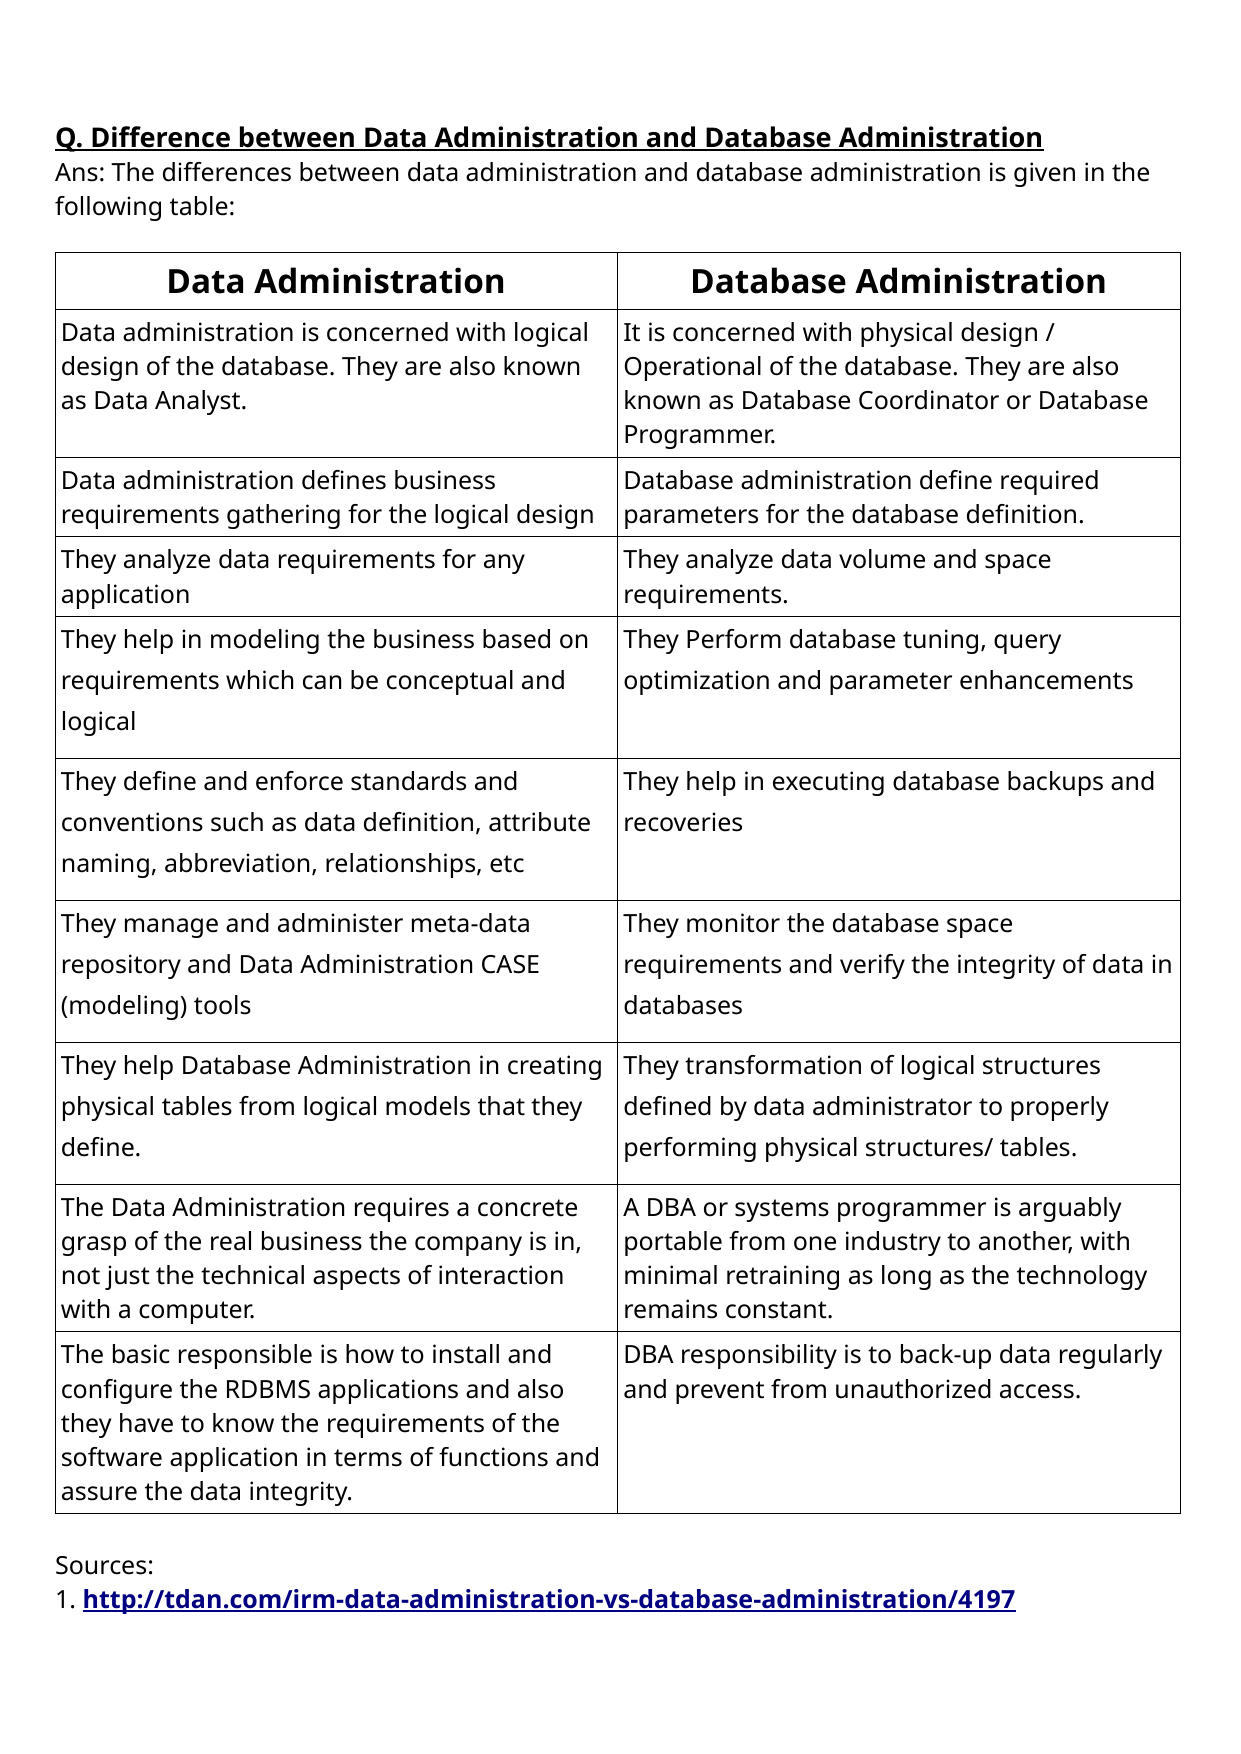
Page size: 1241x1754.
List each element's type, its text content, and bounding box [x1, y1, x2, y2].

table_cell They help Database Administration in creating physical tables from logical models that they define. [56, 1043, 617, 1183]
table_cell They transformation of logical structures defined by data administrator to properly performing physical structures/ tables. [618, 1043, 1180, 1183]
table_cell They help in executing database backups and recoveries [618, 759, 1180, 900]
text Q. Difference between Data Administration and Database Administration [55, 118, 1180, 155]
table_cell The Data Administration requires a concrete grasp of the real business the company is in, not just the technical aspects of interaction with a computer. [56, 1185, 617, 1331]
table_cell Data administration defines business requirements gathering for the logical design [56, 458, 617, 536]
table_cell Data administration is concerned with logical design of the database. They are also known as Data Analyst. [56, 310, 617, 457]
table_cell They analyze data requirements for any application [56, 537, 617, 616]
table_cell They help in modeling the business based on requirements which can be conceptual and logical [56, 617, 617, 758]
table_cell They Perform database tuning, query optimization and parameter enhancements [618, 617, 1180, 758]
text Ans: The differences between data administration and database administration is given in the following table: [55, 155, 1180, 223]
table_cell They define and enforce standards and conventions such as data definition, attribute naming, abbreviation, relationships, etc [56, 759, 617, 900]
text Sources: [55, 1547, 1180, 1581]
table_cell They monitor the database space requirements and verify the integrity of data in databases [618, 901, 1180, 1042]
text 1. http://tdan.com/irm-data-administration-vs-database-administration/4197 [55, 1581, 1180, 1616]
table_cell It is concerned with physical design / Operational of the database. They are also known as Database Coordinator or Database Programmer. [618, 310, 1180, 457]
table_cell A DBA or systems programmer is arguably portable from one industry to another, with minimal retraining as long as the technology remains constant. [618, 1185, 1180, 1331]
table_cell The basic responsible is how to install and configure the RDBMS applications and also they have to know the requirements of the software application in terms of functions and assure the data integrity. [56, 1332, 617, 1513]
table_cell Database administration define required parameters for the database definition. [618, 458, 1180, 536]
table_cell They analyze data volume and space requirements. [618, 537, 1180, 616]
table_cell DBA responsibility is to back-up data regularly and prevent from unauthorized access. [618, 1332, 1180, 1513]
table_header Database Administration [618, 253, 1180, 309]
table_header Data Administration [56, 253, 617, 309]
table_cell They manage and administer meta-data repository and Data Administration CASE (modeling) tools [56, 901, 617, 1042]
